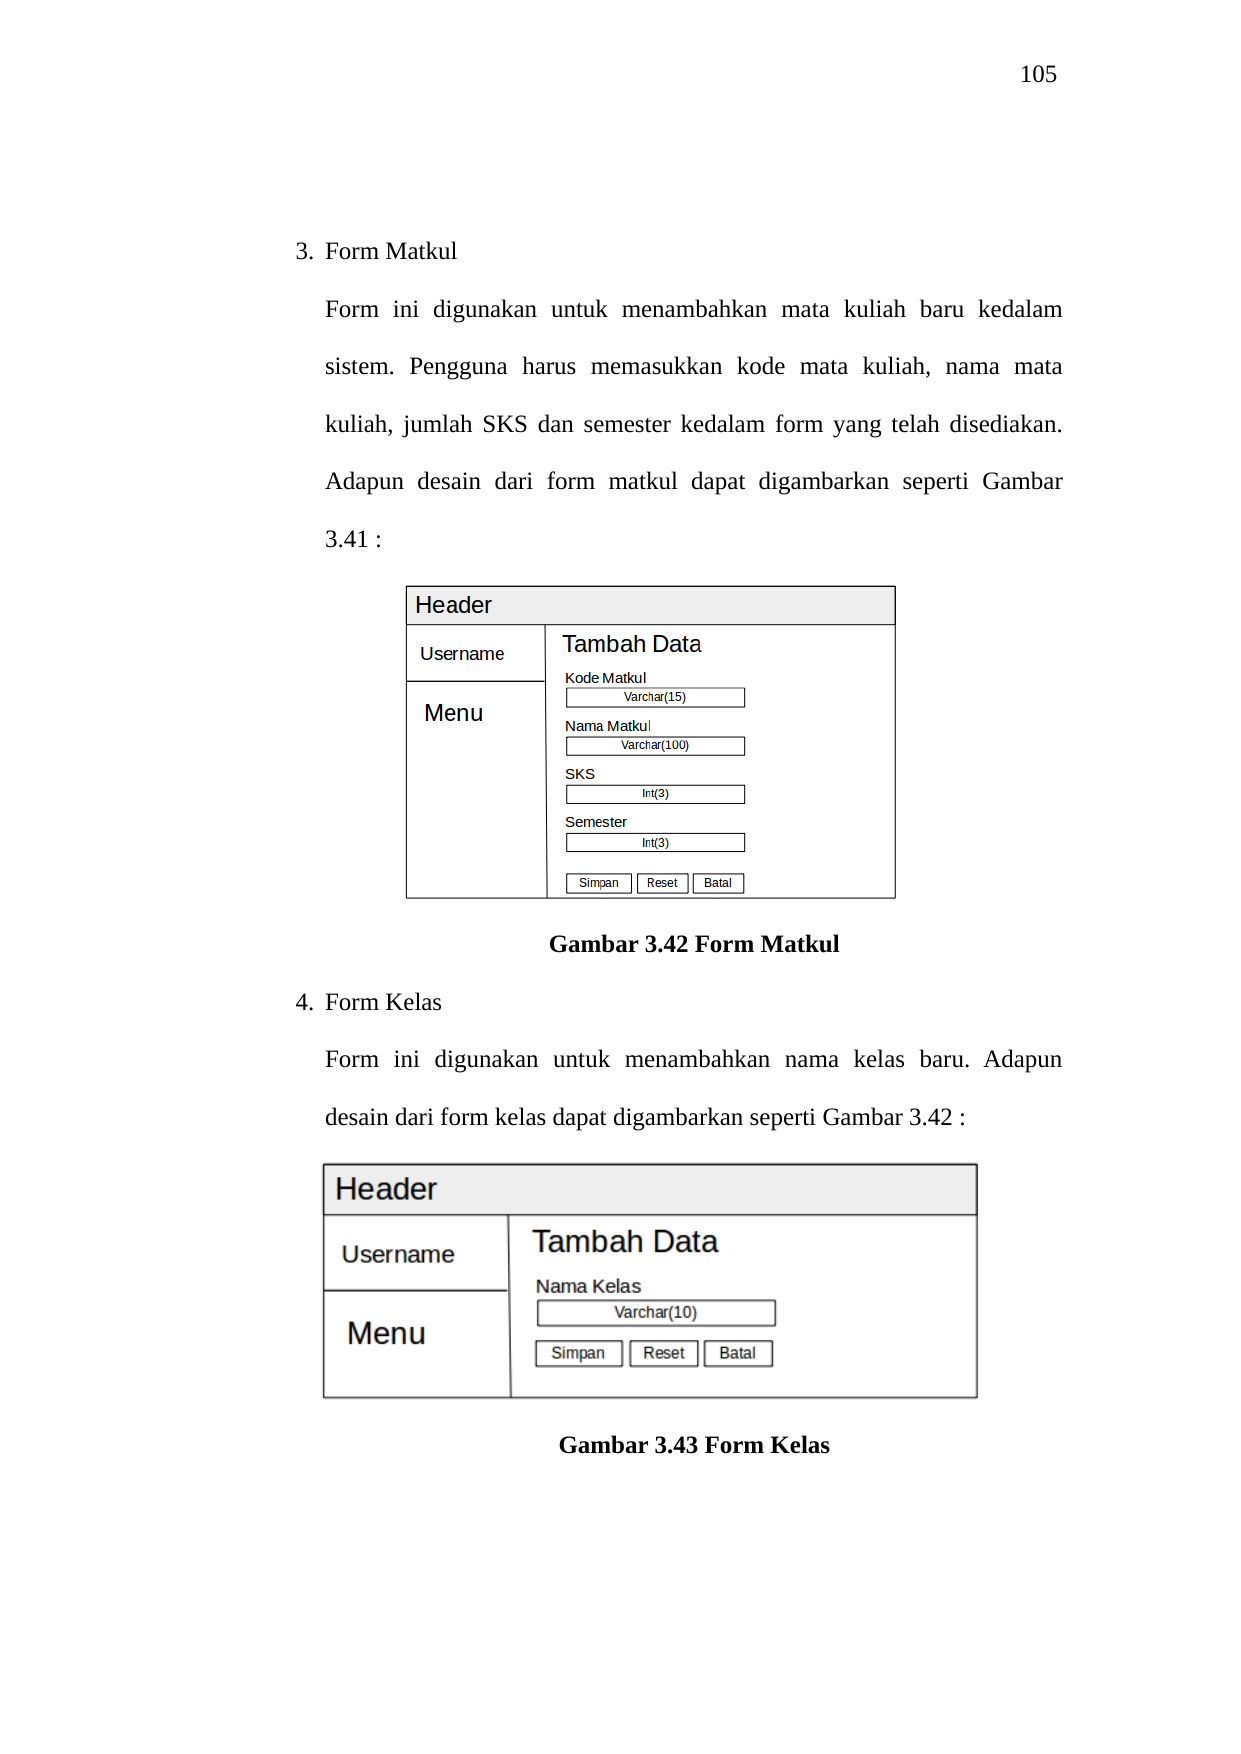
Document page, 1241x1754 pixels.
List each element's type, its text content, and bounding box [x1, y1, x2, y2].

list Form Matkul [295, 236, 1063, 265]
list Form Kelas [295, 987, 1063, 1015]
picture [403, 581, 897, 901]
list Gambar 3.43 Form Kelas [295, 1159, 1063, 1459]
list Form ini digunakan untuk menambahkan mata kuliah baru kedalam sistem. Pengguna harus memasukkan kode mata kuliah, nama mata kuliah, jumlah SKS dan semester kedalam form yang telah disediakan. Adapun desain dari form matkul dapat digambarkan seperti Gambar 3.41 : [295, 294, 1063, 552]
list Form ini digunakan untuk menambahkan nama kelas baru. Adapun desain dari form kelas dapat digambarkan seperti Gambar 3.42 : [295, 1044, 1063, 1130]
picture [318, 1159, 982, 1402]
list Gambar 3.42 Form Matkul [295, 581, 1063, 958]
